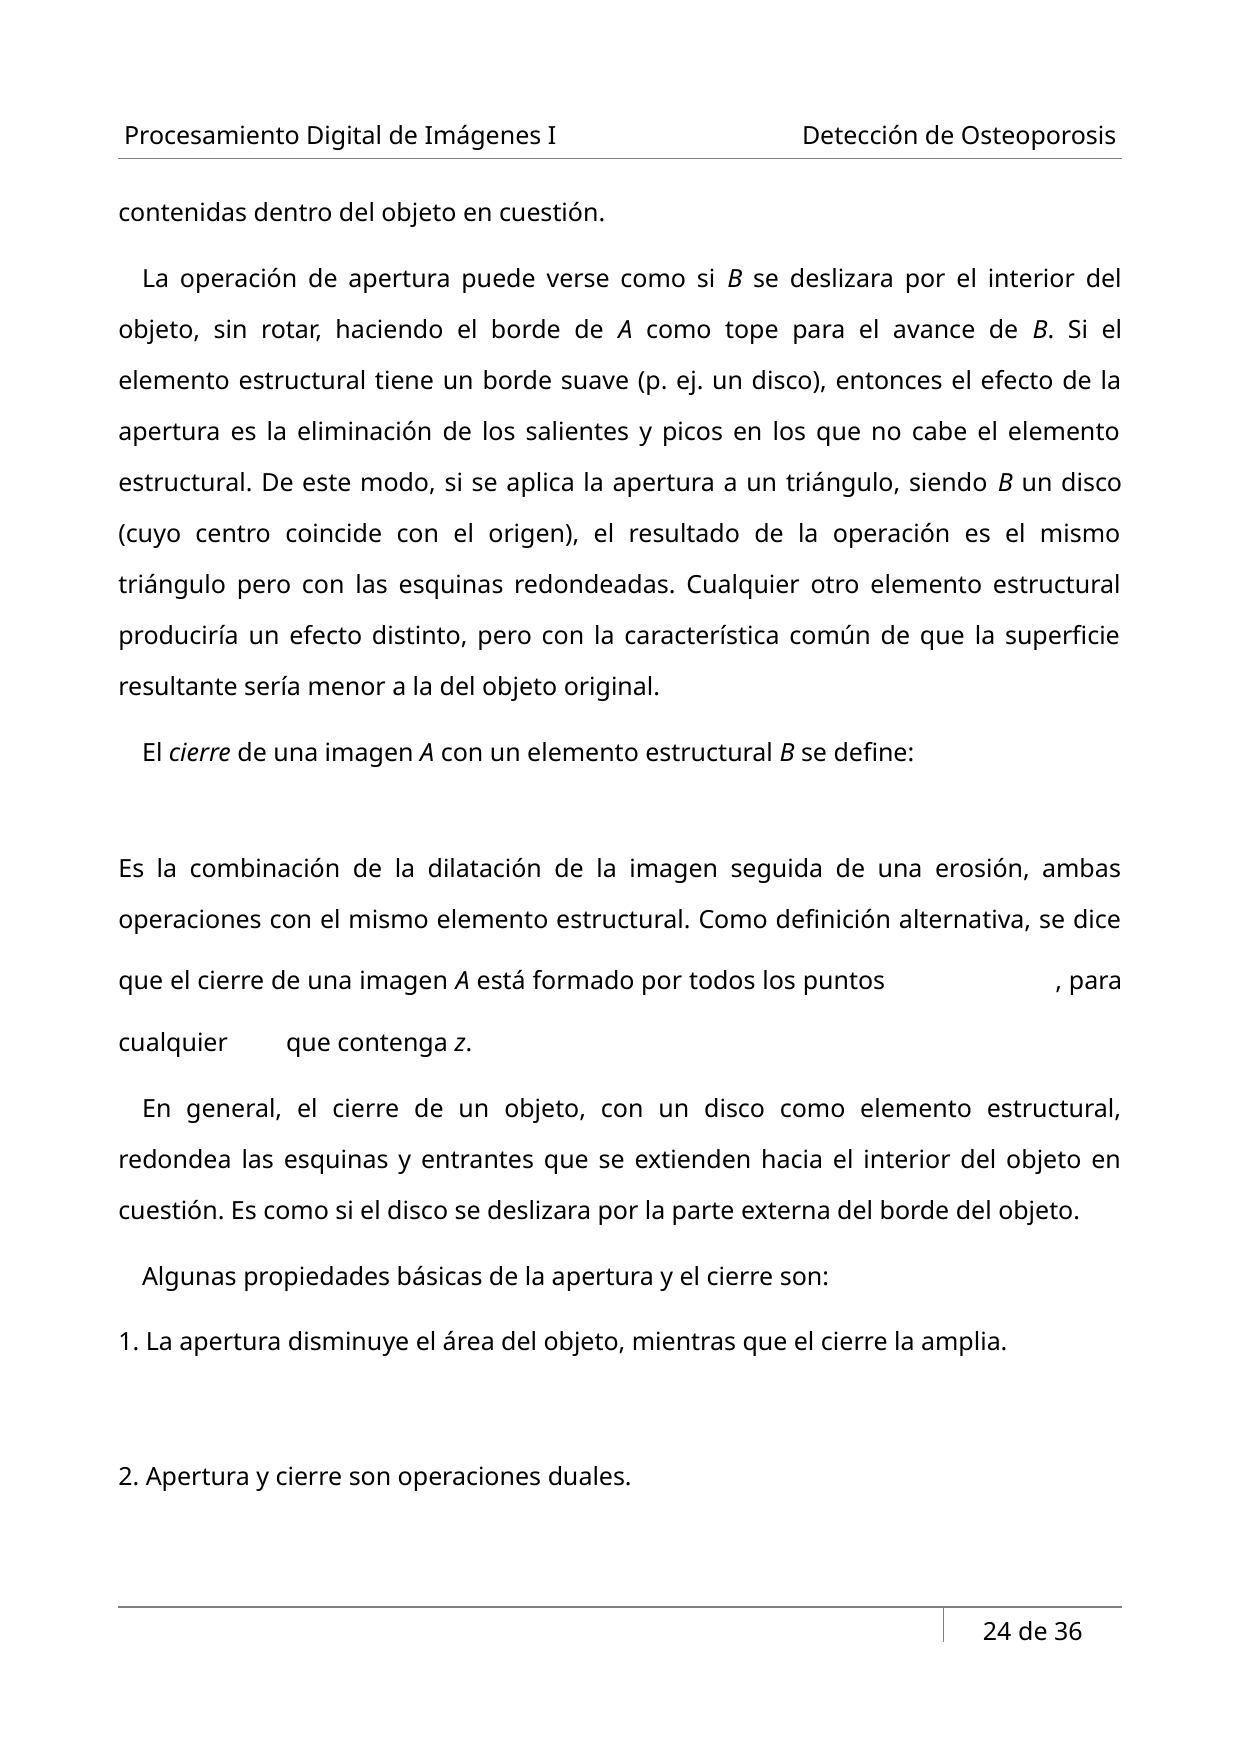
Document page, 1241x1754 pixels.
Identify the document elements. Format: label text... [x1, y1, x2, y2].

text Es la combinación de la dilatación de la imagen seguida de una erosión, ambas operaciones con el mismo elemento estructural. Como definición alternativa, se dice que el cierre de una imagen A está formado por todos los puntos , para cualquier que contenga z. [118, 800, 1122, 1059]
text El cierre de una imagen A con un elemento estructural B se define: [118, 735, 1122, 769]
text Algunas propiedades básicas de la apertura y el cierre son: [118, 1258, 1122, 1292]
text En general, el cierre de un objeto, con un disco como elemento estructural, redondea las esquinas y entrantes que se extienden hacia el interior del objeto en cuestión. Es como si el disco se deslizara por la parte externa del borde del objeto. [118, 1091, 1122, 1227]
text contenidas dentro del objeto en cuestión. [118, 195, 1122, 229]
list 2. Apertura y cierre son operaciones duales. [118, 1458, 1122, 1492]
text 1. La apertura disminuye el área del objeto, mientras que el cierre la amplia. [118, 1324, 1122, 1358]
text La operación de apertura puede verse como si B se deslizara por el interior del objeto, sin rotar, haciendo el borde de A como tope para el avance de B. Si el elemento estructural tiene un borde suave (p. ej. un disco), entonces el efecto de la apertura es la eliminación de los salientes y picos en los que no cabe el elemento estructural. De este modo, si se aplica la apertura a un triángulo, siendo B un disco (cuyo centro coincide con el origen), el resultado de la operación es el mismo triángulo pero con las esquinas redondeadas. Cualquier otro elemento estructural produciría un efecto distinto, pero con la característica común de que la superficie resultante sería menor a la del objeto original. [118, 261, 1122, 703]
list [118, 1524, 1122, 1558]
